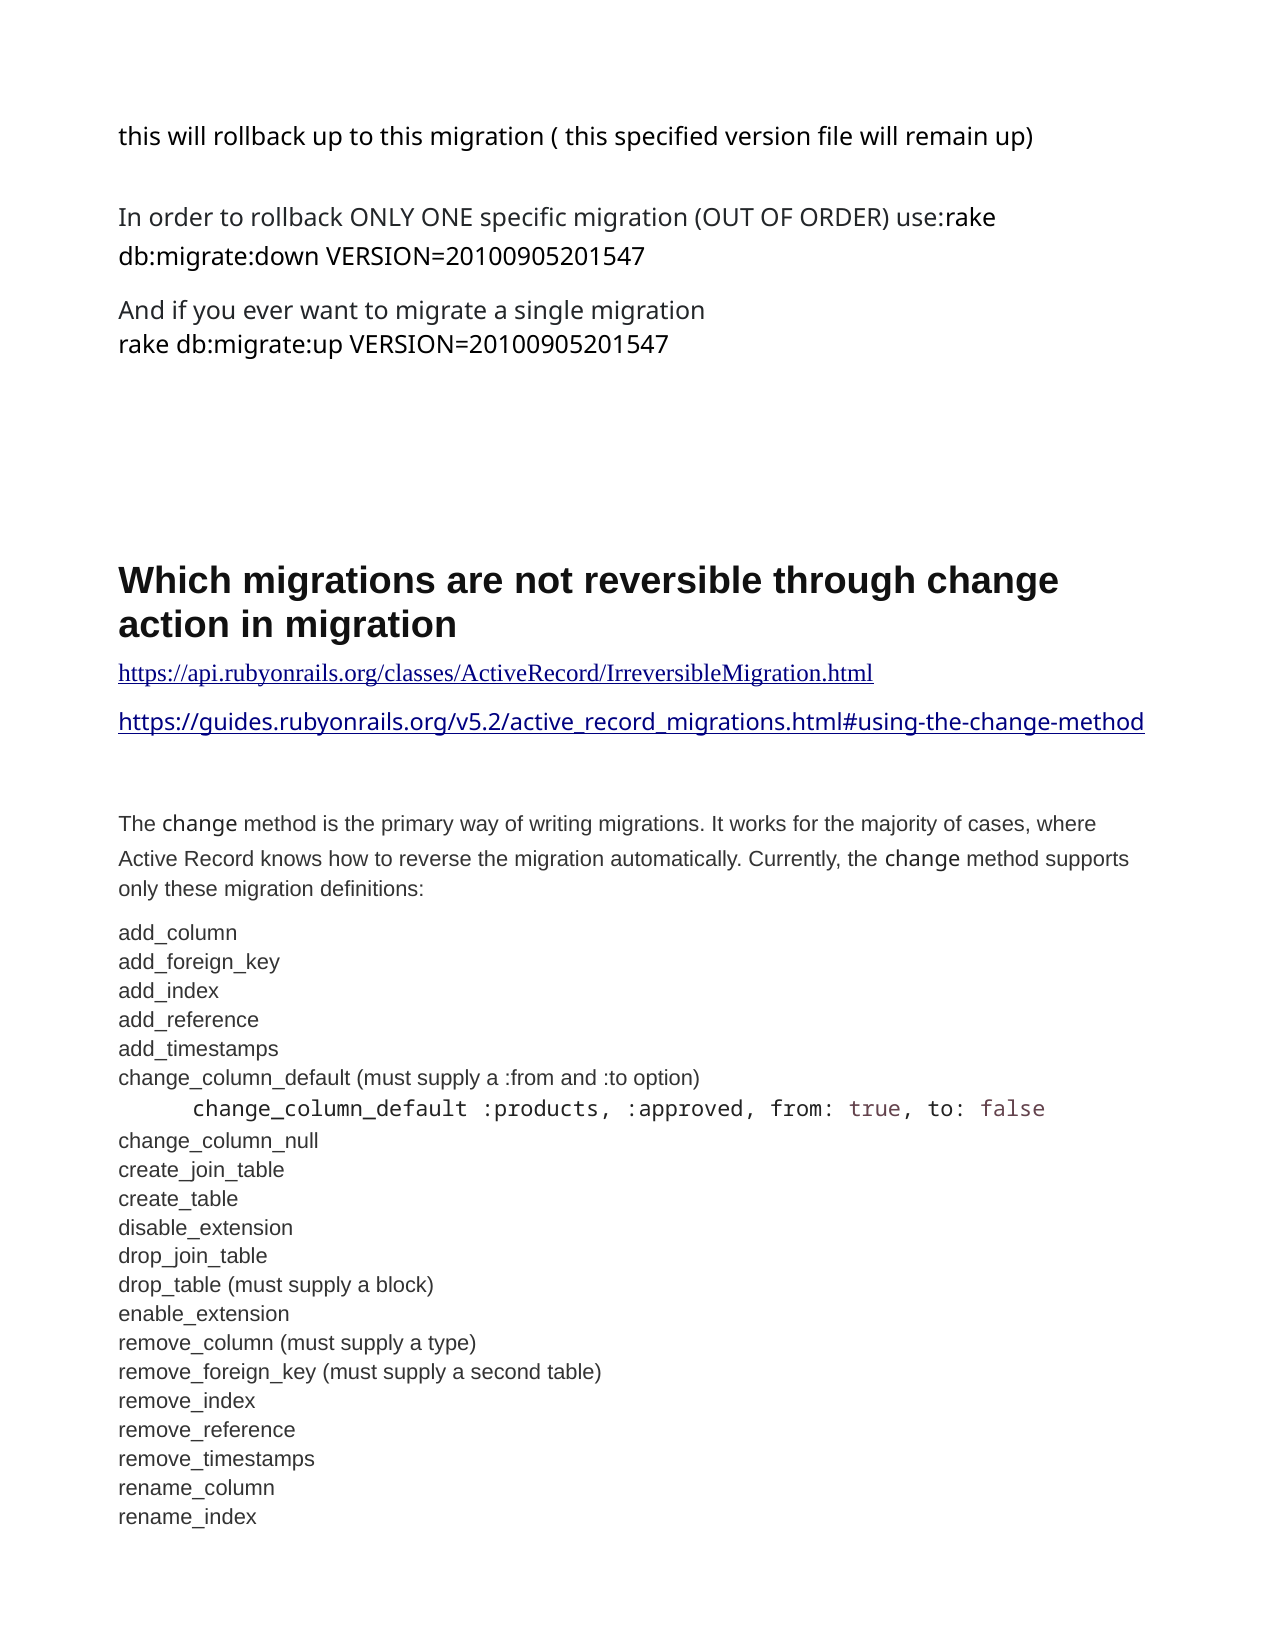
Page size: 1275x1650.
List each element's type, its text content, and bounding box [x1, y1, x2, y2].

text add_reference [118, 1006, 1157, 1032]
text rake db:migrate:up VERSION=20100905201547 [118, 327, 1157, 361]
text remove_timestamps [118, 1446, 1157, 1471]
text add_column [118, 919, 1157, 945]
text drop_join_table [118, 1243, 1157, 1268]
text https://api.rubyonrails.org/classes/ActiveRecord/IrreversibleMigration.html [118, 658, 1157, 687]
text add_foreign_key [118, 948, 1157, 974]
text remove_index [118, 1388, 1157, 1413]
text In order to rollback ONLY ONE specific migration (OUT OF ORDER) use:rake db:migrate:down VERSION=20100905201547 [118, 200, 1157, 273]
text this will rollback up to this migration ( this specified version file will remain up) [118, 118, 1157, 152]
text drop_table (must supply a block) [118, 1272, 1157, 1297]
text create_join_table [118, 1156, 1157, 1182]
text remove_foreign_key (must supply a second table) [118, 1359, 1157, 1384]
text add_timestamps [118, 1035, 1157, 1061]
text enable_extension [118, 1301, 1157, 1326]
text And if you ever want to migrate a single migration [118, 293, 1157, 327]
text disable_extension [118, 1214, 1157, 1239]
text create_table [118, 1185, 1157, 1211]
text change_column_null [118, 1127, 1157, 1153]
text change_column_default (must supply a :from and :to option) [118, 1064, 1157, 1089]
text The change method is the primary way of writing migrations. It works for the majority of cases, where Active Record knows how to reverse the migration automatically. Currently, the change method supports only these migration definitions: [118, 808, 1157, 901]
text change_column_default :products, :approved, from: true, to: false [118, 1093, 1157, 1123]
text rename_index [118, 1504, 1157, 1529]
text https://guides.rubyonrails.org/v5.2/active_record_migrations.html#using-the-change-method [118, 706, 1157, 738]
subtitle Which migrations are not reversible through change action in migration [118, 514, 1157, 646]
text add_index [118, 977, 1157, 1003]
text rename_column [118, 1475, 1157, 1500]
text remove_column (must supply a type) [118, 1330, 1157, 1355]
text remove_reference [118, 1417, 1157, 1442]
